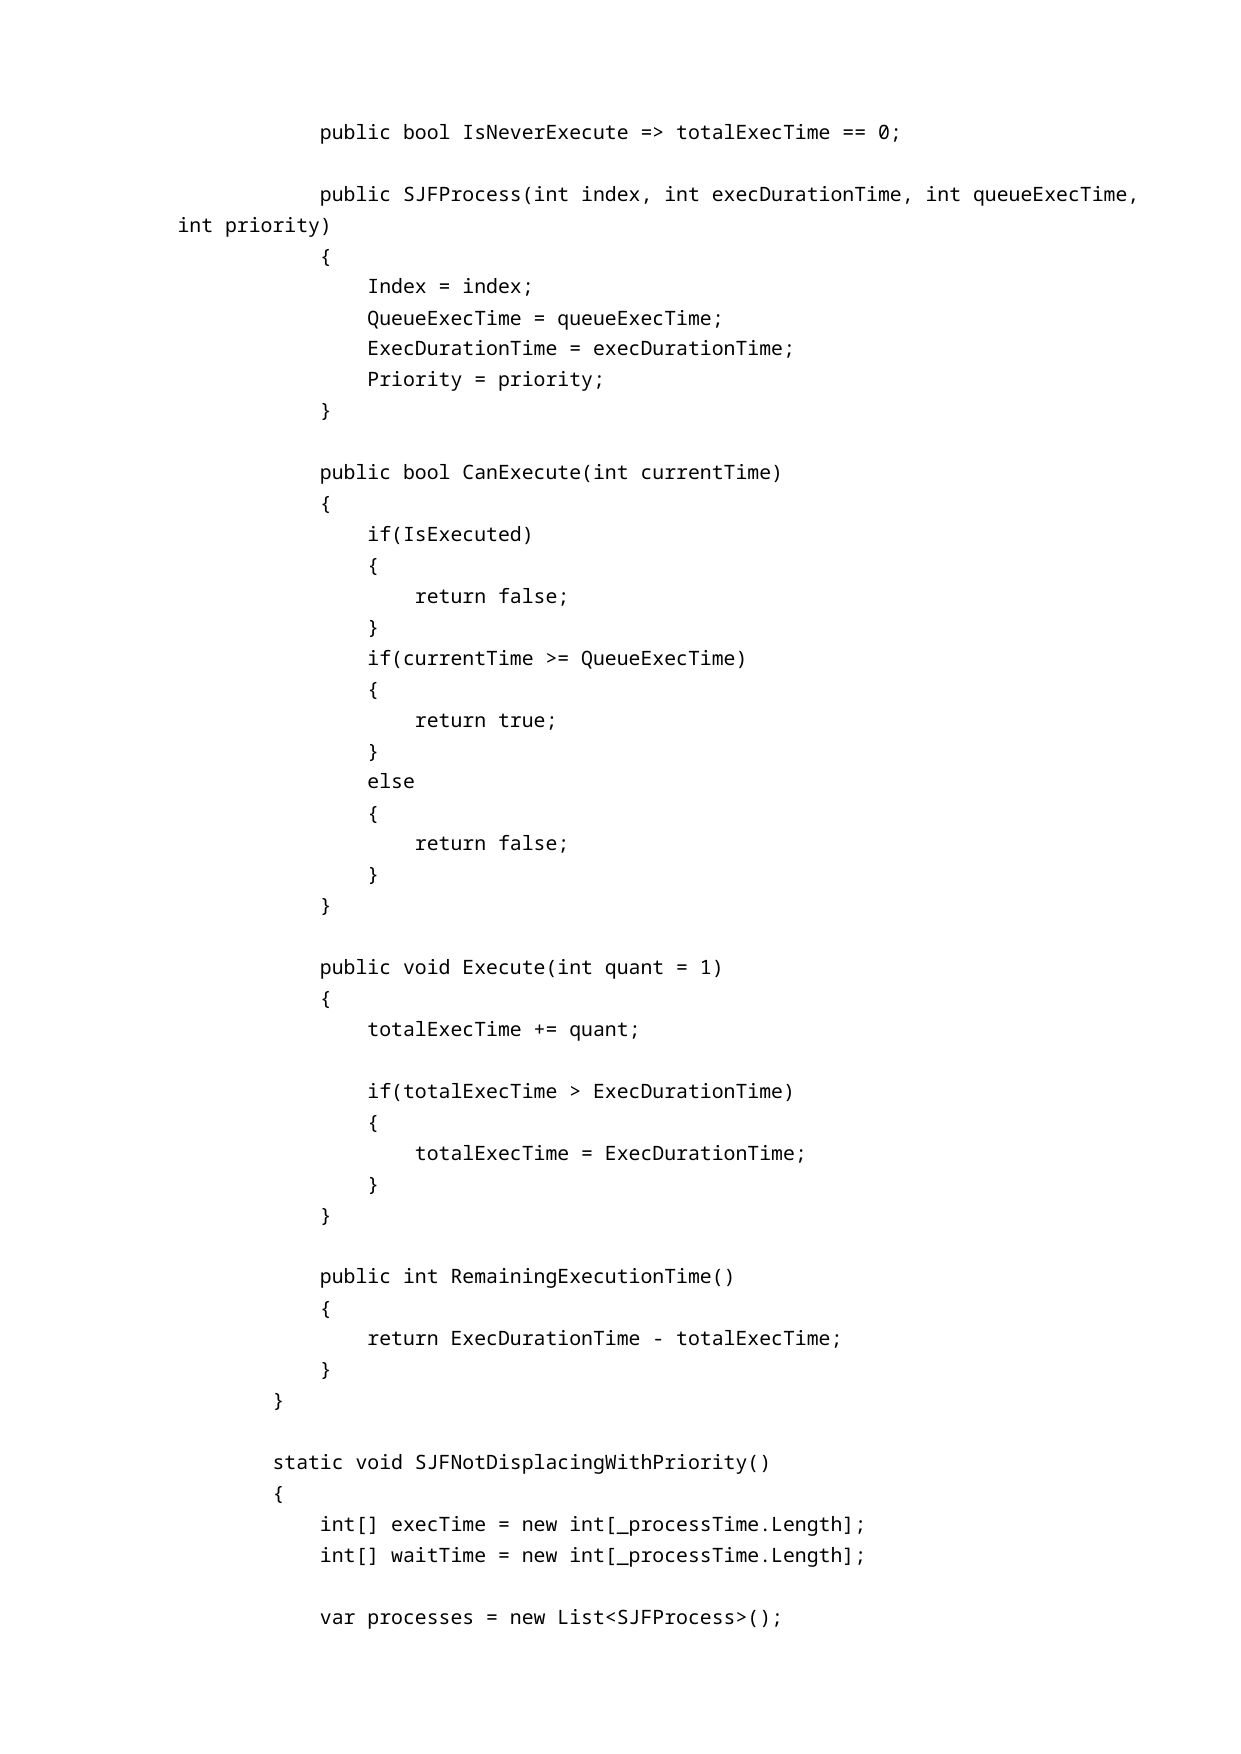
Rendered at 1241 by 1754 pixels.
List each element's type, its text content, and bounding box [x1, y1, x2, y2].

text var processes = new List<SJFProcess>(); [177, 1603, 1152, 1630]
text { [177, 1108, 1152, 1135]
text QueueExecTime = queueExecTime; [177, 304, 1152, 331]
text totalExecTime = ExecDurationTime; [177, 1139, 1152, 1166]
text { [177, 242, 1152, 269]
text { [177, 1479, 1152, 1506]
text } [177, 892, 1152, 918]
text { [177, 799, 1152, 826]
text return false; [177, 830, 1152, 857]
text public void Execute(int quant = 1) [177, 953, 1152, 980]
text Priority = priority; [177, 366, 1152, 393]
text totalExecTime += quant; [177, 1015, 1152, 1042]
text public SJFProcess(int index, int execDurationTime, int queueExecTime, int priority) [177, 180, 1152, 238]
text public int RemainingExecutionTime() [177, 1263, 1152, 1290]
text } [177, 613, 1152, 640]
text } [177, 861, 1152, 888]
text { [177, 1294, 1152, 1321]
text else [177, 768, 1152, 795]
text } [177, 1387, 1152, 1413]
text } [177, 1170, 1152, 1197]
text { [177, 551, 1152, 578]
text int[] waitTime = new int[_processTime.Length]; [177, 1541, 1152, 1568]
text { [177, 489, 1152, 516]
text if(totalExecTime > ExecDurationTime) [177, 1077, 1152, 1104]
text Index = index; [177, 273, 1152, 300]
text } [177, 1356, 1152, 1383]
text public bool IsNeverExecute => totalExecTime == 0; [177, 118, 1152, 145]
text } [177, 397, 1152, 423]
text { [177, 675, 1152, 702]
text public bool CanExecute(int currentTime) [177, 458, 1152, 485]
text if(IsExecuted) [177, 520, 1152, 547]
text int[] execTime = new int[_processTime.Length]; [177, 1510, 1152, 1537]
text return true; [177, 706, 1152, 733]
text if(currentTime >= QueueExecTime) [177, 644, 1152, 671]
text return false; [177, 582, 1152, 609]
text } [177, 737, 1152, 764]
text { [177, 984, 1152, 1011]
text static void SJFNotDisplacingWithPriority() [177, 1448, 1152, 1475]
text } [177, 1201, 1152, 1228]
text ExecDurationTime = execDurationTime; [177, 335, 1152, 362]
text return ExecDurationTime - totalExecTime; [177, 1325, 1152, 1352]
